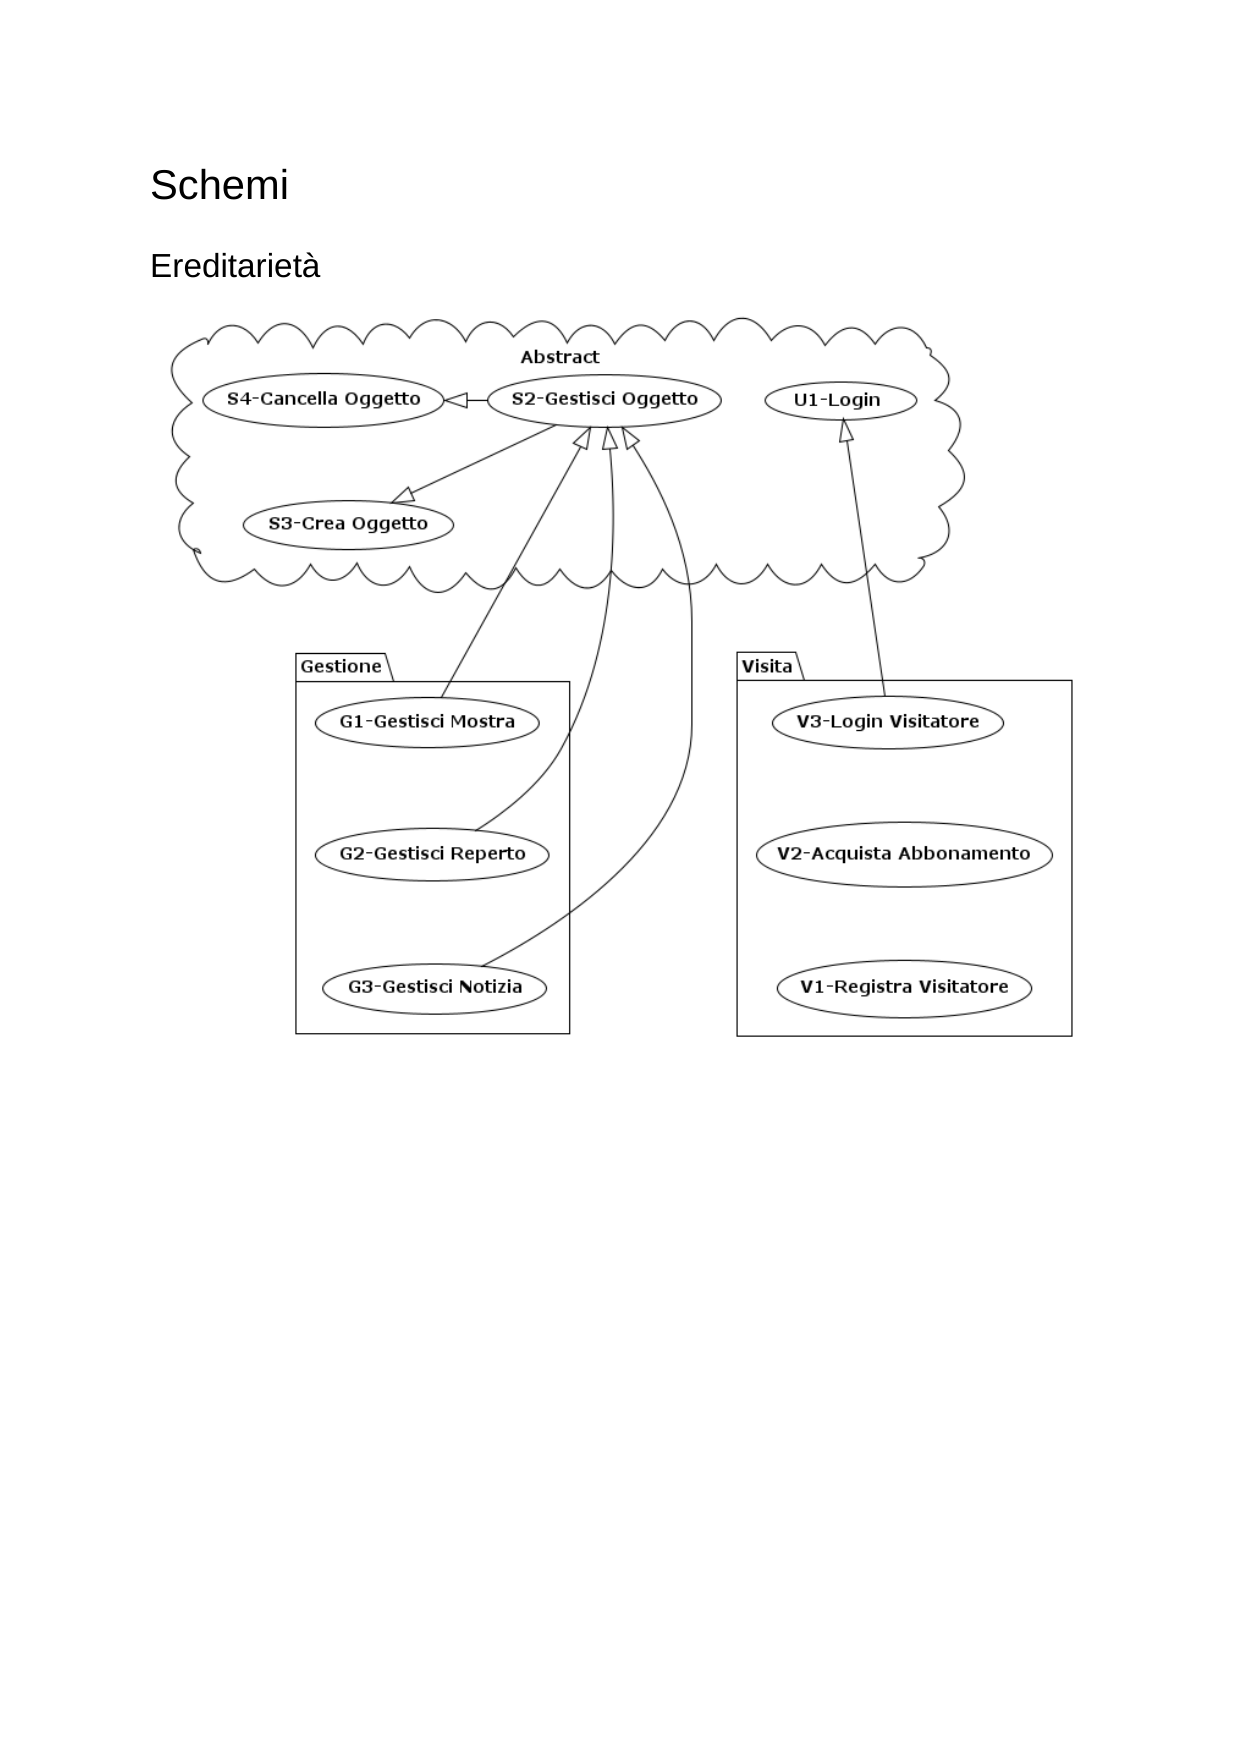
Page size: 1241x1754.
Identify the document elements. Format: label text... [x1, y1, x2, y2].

picture [150, 296, 1091, 1043]
subtitle Ereditarietà [150, 246, 1090, 284]
subtitle Schemi [150, 160, 1090, 208]
